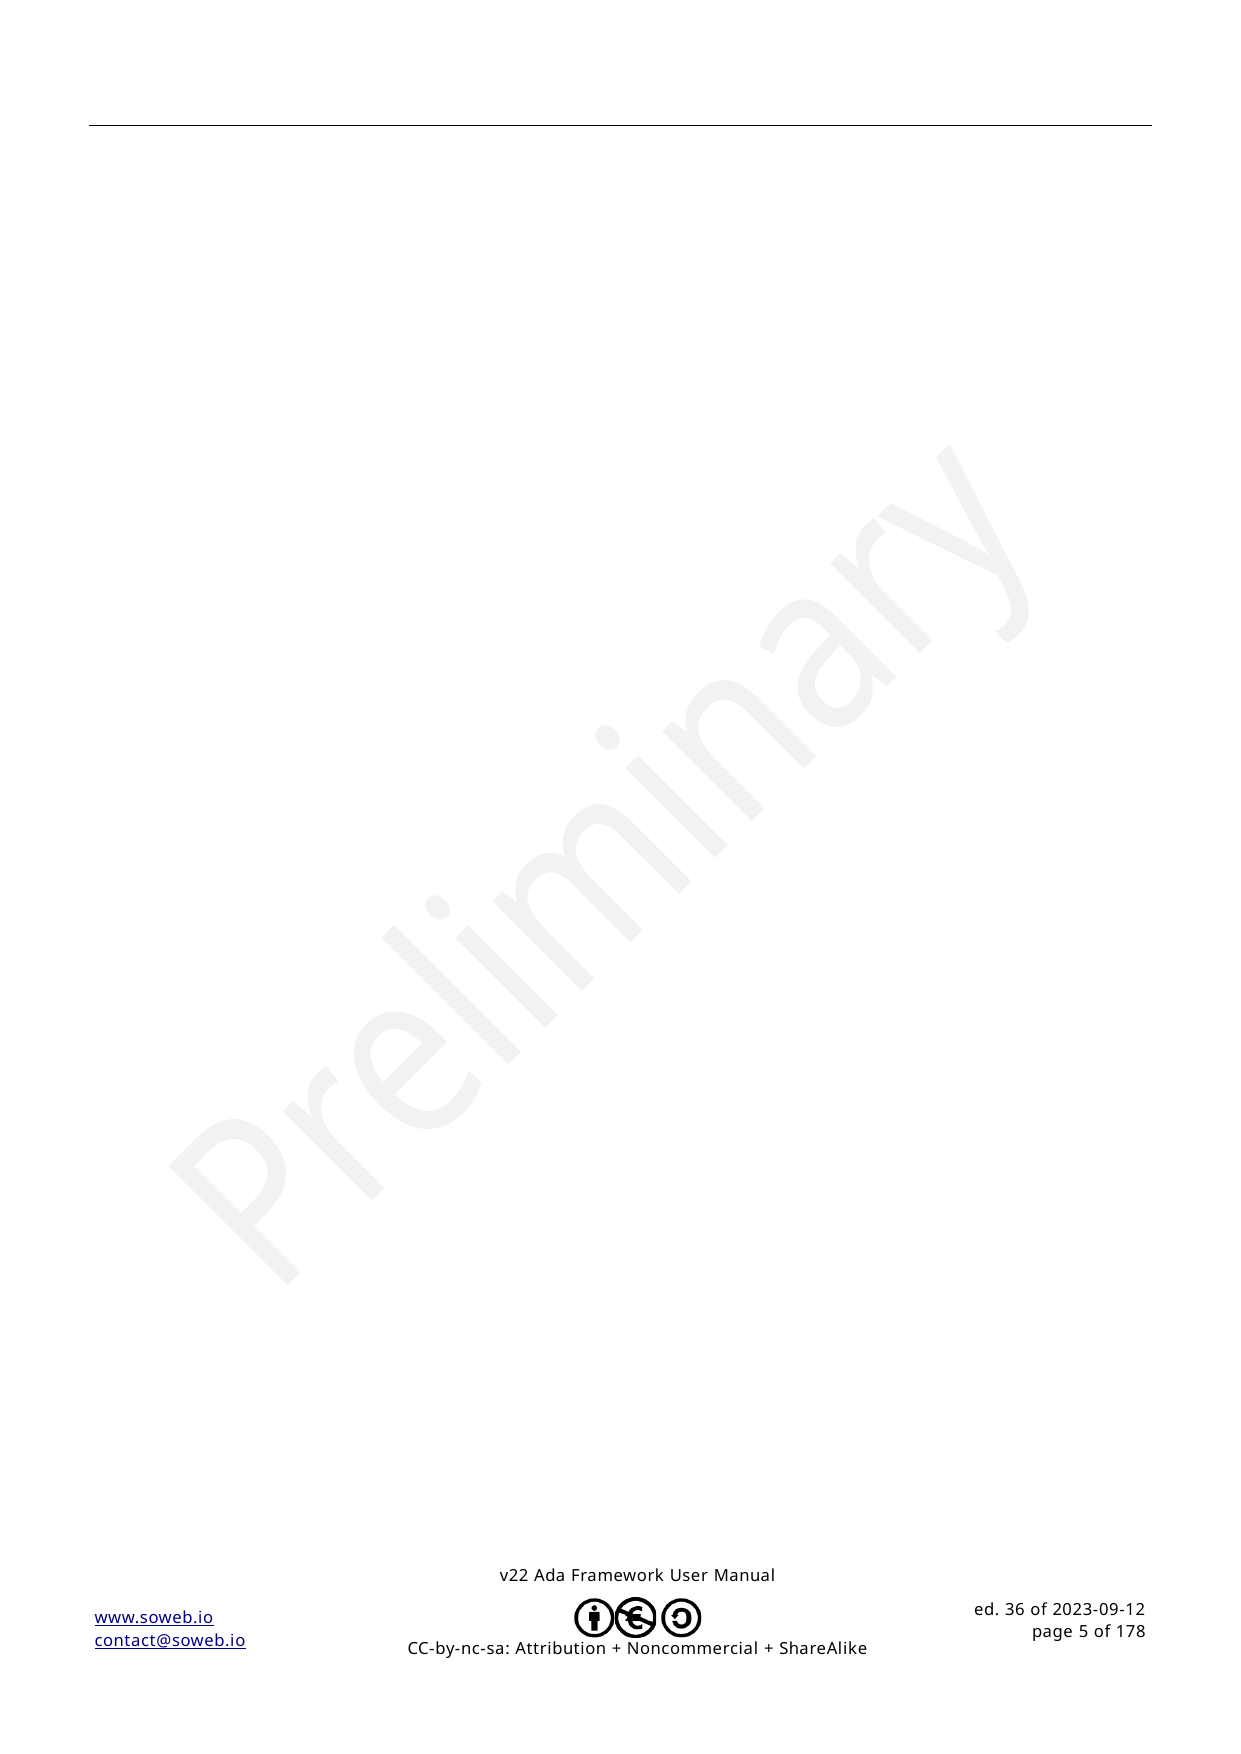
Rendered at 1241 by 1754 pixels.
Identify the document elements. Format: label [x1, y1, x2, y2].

picture [573, 1597, 657, 1638]
picture [660, 1597, 702, 1638]
